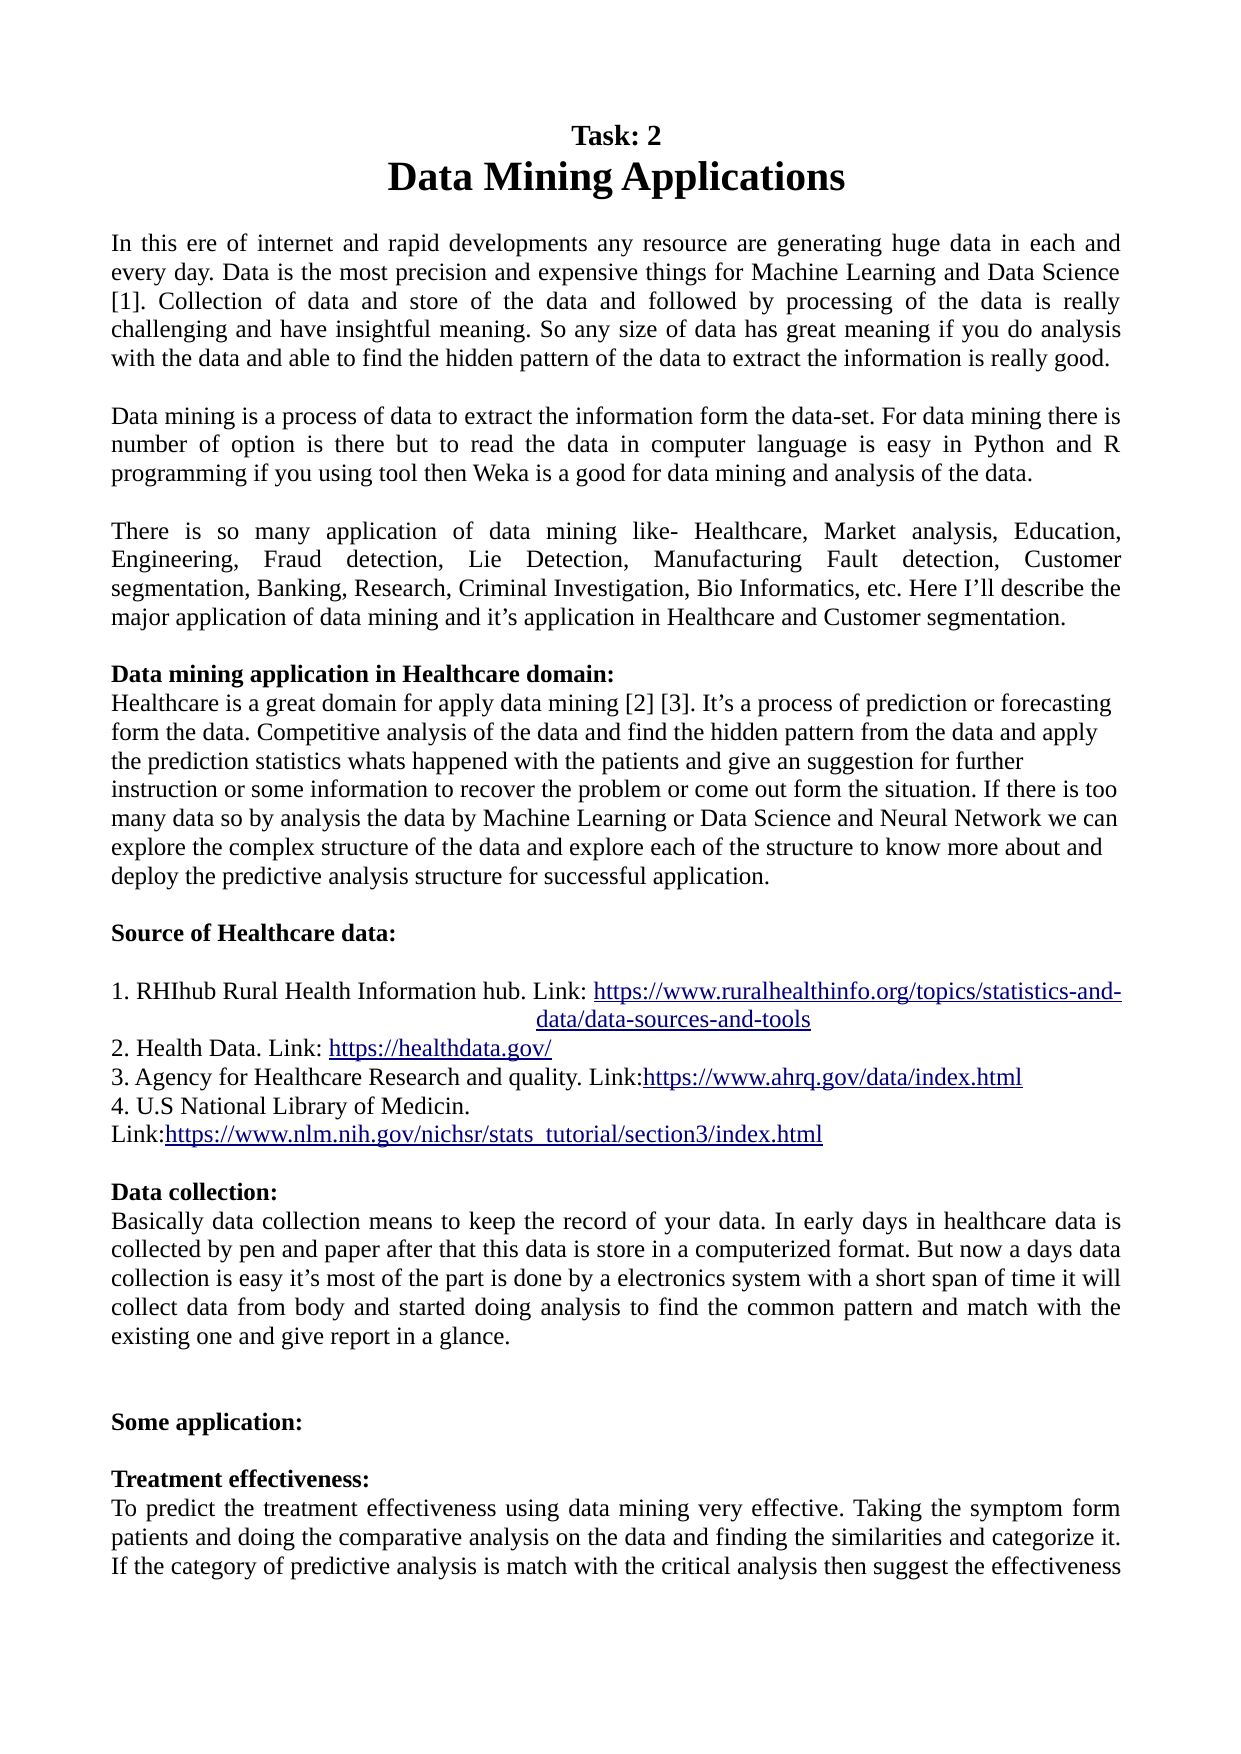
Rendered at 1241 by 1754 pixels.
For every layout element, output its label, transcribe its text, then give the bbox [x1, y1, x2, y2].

text Healthcare is a great domain for apply data mining [2] [3]. It’s a process of prediction or forecasting form the data. Competitive analysis of the data and find the hidden pattern from the data and apply the prediction statistics whats happened with the patients and give an suggestion for further instruction or some information to recover the problem or come out form the situation. If there is too many data so by analysis the data by Machine Learning or Data Science and Neural Network we can explore the complex structure of the data and explore each of the structure to know more about and deploy the predictive analysis structure for successful application. [111, 688, 1122, 889]
text To predict the treatment effectiveness using data mining very effective. Taking the symptom form patients and doing the comparative analysis on the data and finding the similarities and categorize it. If the category of predictive analysis is match with the critical analysis then suggest the effectiveness [111, 1493, 1122, 1579]
text 2. Health Data. Link: https://healthdata.gov/ [111, 1033, 1122, 1062]
text 3. Agency for Healthcare Research and quality. Link:https://www.ahrq.gov/data/index.html [111, 1062, 1122, 1091]
text Data collection: [111, 1177, 1122, 1206]
text There is so many application of data mining like- Healthcare, Market analysis, Education, Engineering, Fraud detection, Lie Detection, Manufacturing Fault detection, Customer segmentation, Banking, Research, Criminal Investigation, Bio Informatics, etc. Here I’ll describe the major application of data mining and it’s application in Healthcare and Customer segmentation. [111, 516, 1122, 631]
text 1. RHIhub Rural Health Information hub. Link: https://www.ruralhealthinfo.org/topics/statistics-and- [111, 976, 1122, 1004]
text 4. U.S National Library of Medicin. Link:https://www.nlm.nih.gov/nichsr/stats_tutorial/section3/index.html [111, 1091, 1122, 1148]
text Basically data collection means to keep the record of your data. In early days in healthcare data is collected by pen and paper after that this data is store in a computerized format. But now a days data collection is easy it’s most of the part is done by a electronics system with a short span of time it will collect data from body and started doing analysis to find the common pattern and match with the existing one and give report in a glance. [111, 1206, 1122, 1349]
text Task: 2 [111, 118, 1122, 152]
text Data Mining Applications [111, 152, 1122, 199]
text data/data-sources-and-tools [111, 1004, 1122, 1033]
text Data mining application in Healthcare domain: [111, 659, 1122, 688]
text Data mining is a process of data to extract the information form the data-set. For data mining there is number of option is there but to read the data in computer language is easy in Python and R programming if you using tool then Weka is a good for data mining and analysis of the data. [111, 401, 1122, 487]
text In this ere of internet and rapid developments any resource are generating huge data in each and every day. Data is the most precision and expensive things for Machine Learning and Data Science [1]. Collection of data and store of the data and followed by processing of the data is really challenging and have insightful meaning. So any size of data has great meaning if you do analysis with the data and able to find the hidden pattern of the data to extract the information is really good. [111, 228, 1122, 372]
text Treatment effectiveness: [111, 1464, 1122, 1493]
text Some application: [111, 1407, 1122, 1436]
text Source of Healthcare data: [111, 918, 1122, 947]
